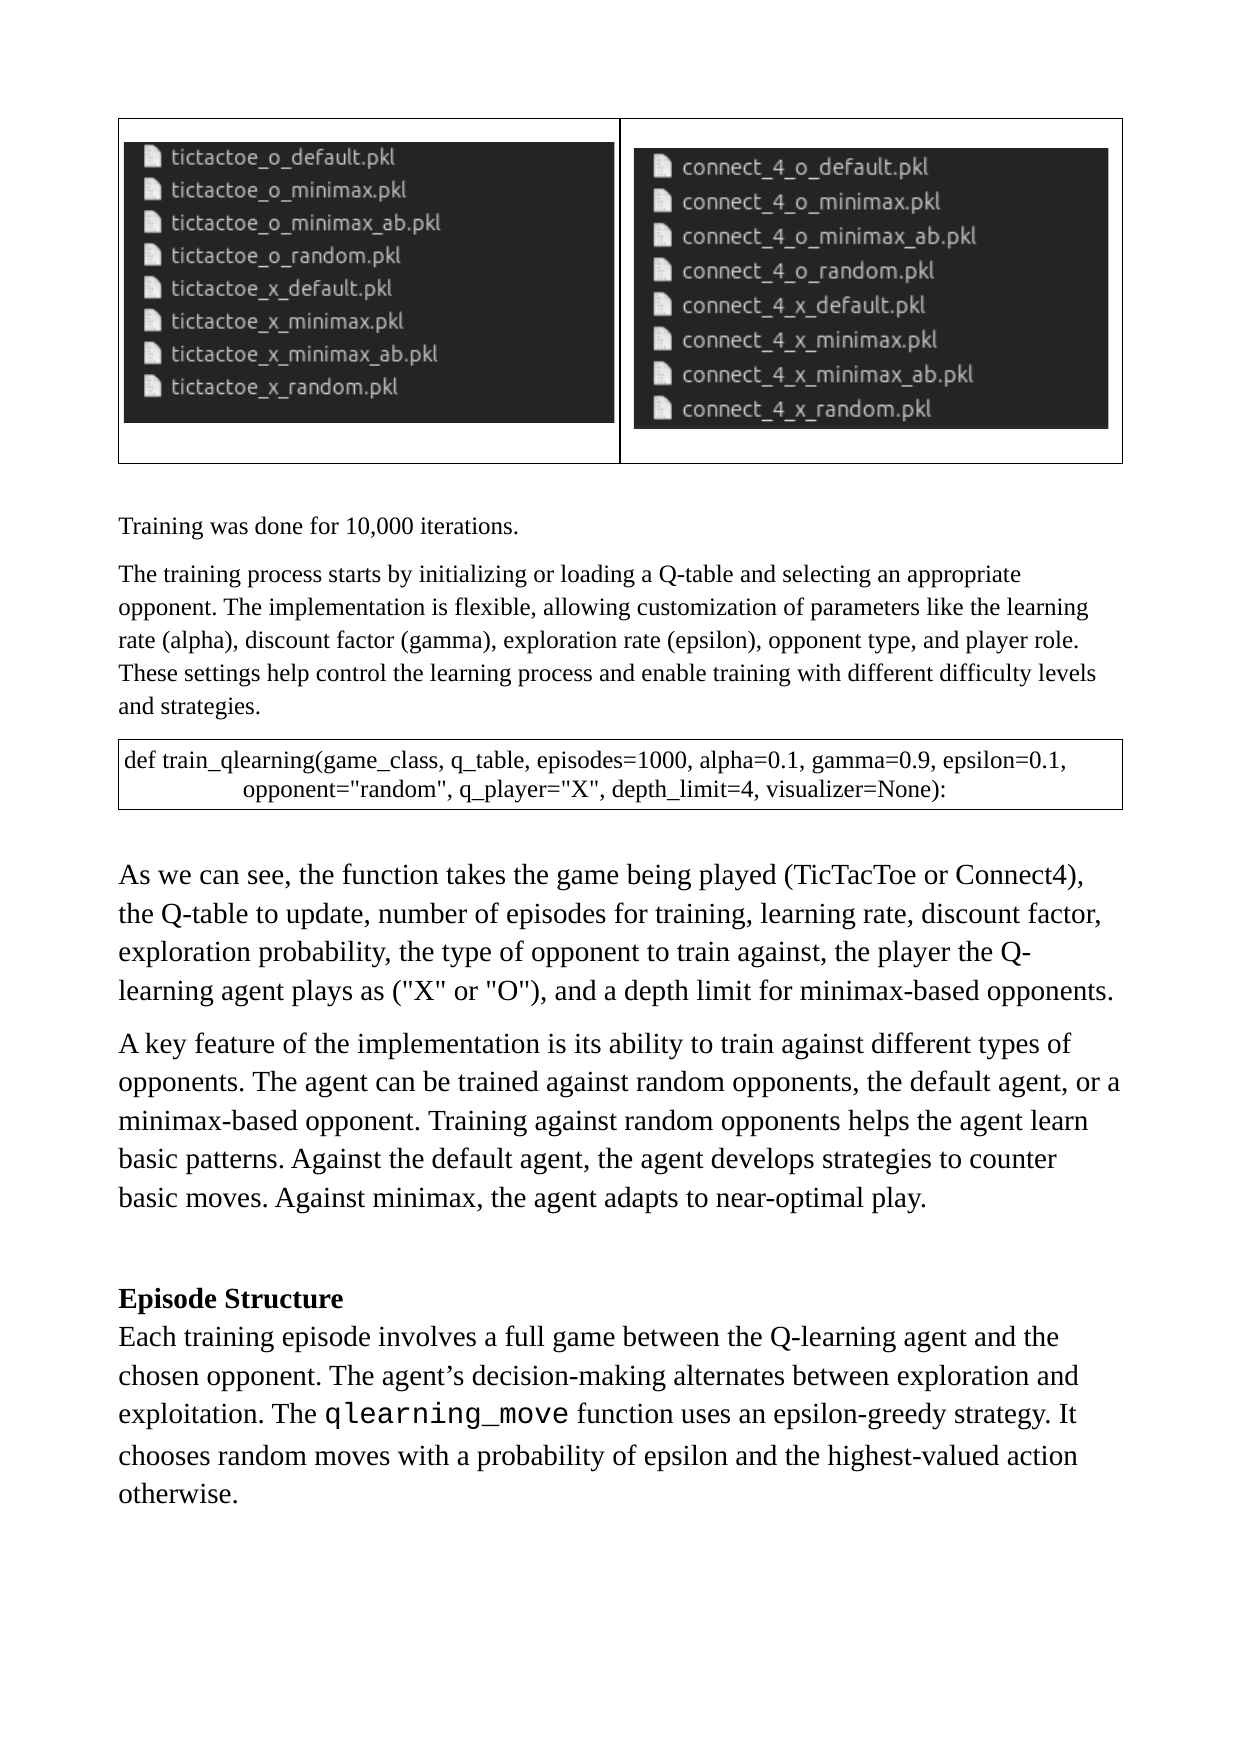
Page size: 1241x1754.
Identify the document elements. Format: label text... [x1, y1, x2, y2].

table_header [119, 119, 619, 463]
text A key feature of the implementation is its ability to train against different types of opponents. The agent can be trained against random opponents, the default agent, or a minimax-based opponent. Training against random opponents helps the agent learn basic patterns. Against the default agent, the agent develops strategies to counter basic moves. Against minimax, the agent adapts to near-optimal play. [118, 1026, 1122, 1214]
text Episode Structure Each training episode involves a full game between the Q-learning agent and the chosen opponent. The agent’s decision-making alternates between exploration and exploitation. The qlearning_move function uses an epsilon-greedy strategy. It chooses random moves with a probability of epsilon and the highest-valued action otherwise. [118, 1281, 1122, 1510]
text Training was done for 10,000 iterations. [118, 511, 1122, 540]
text As we can see, the function takes the game being played (TicTacToe or Connect4), the Q-table to update, number of episodes for training, learning rate, discount factor, exploration probability, the type of opponent to train against, the player the Q-learning agent plays as ("X" or "O"), and a depth limit for minimax-based opponents. [118, 857, 1122, 1006]
table_header def train_qlearning(game_class, q_table, episodes=1000, alpha=0.1, gamma=0.9, epsilon=0.1, opponent="random", q_player="X", depth_limit=4, visualizer=None): [119, 740, 1122, 809]
table_header [621, 119, 1122, 463]
picture [123, 142, 615, 423]
text The training process starts by initializing or loading a Q-table and selecting an appropriate opponent. The implementation is flexible, allowing customization of parameters like the learning rate (alpha), discount factor (gamma), exploration rate (epsilon), opponent type, and player role. These settings help control the learning process and enable training with different difficulty levels and strategies. [118, 559, 1122, 720]
picture [633, 148, 1109, 429]
